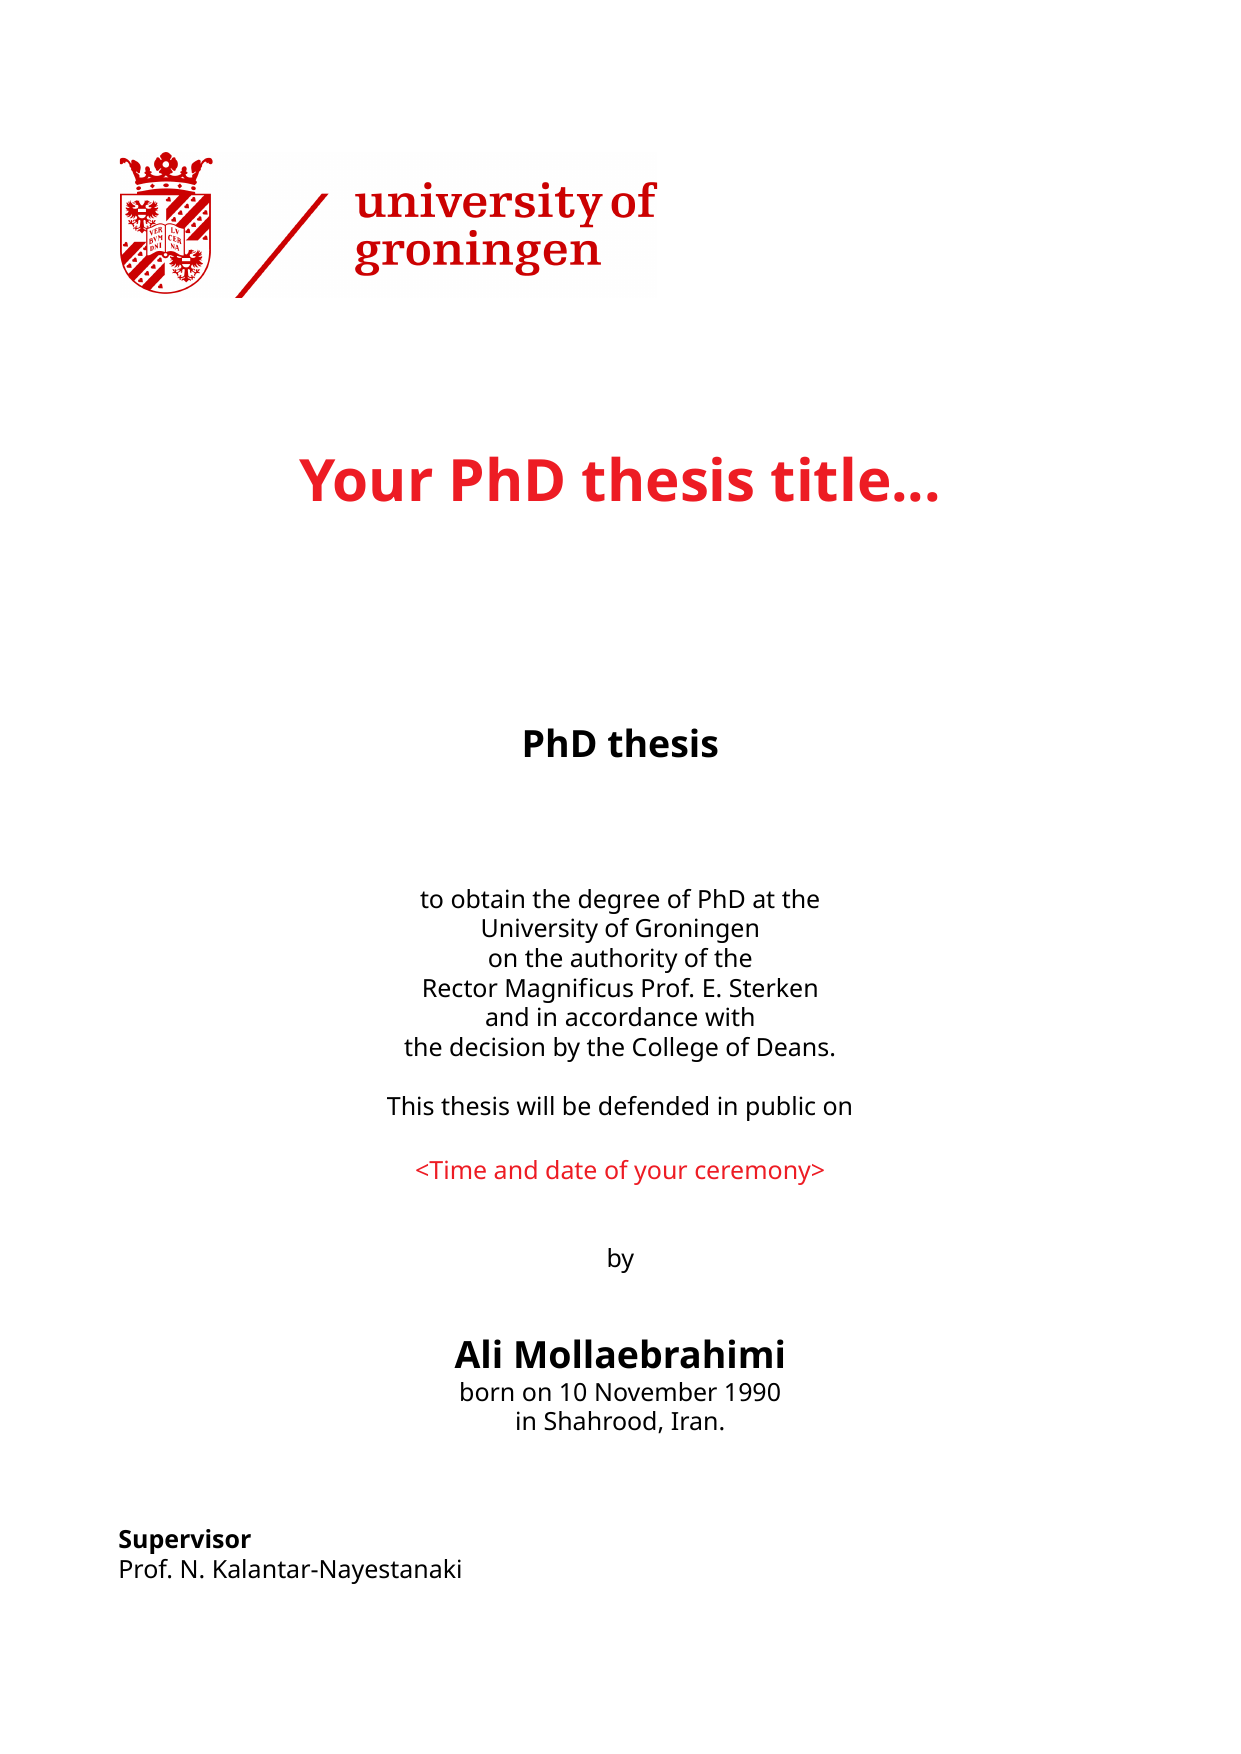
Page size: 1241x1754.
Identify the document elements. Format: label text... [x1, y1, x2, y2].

text . [118, 387, 1122, 416]
text . [118, 796, 1122, 826]
text . [118, 544, 1122, 574]
text in Shahrood, Iran. [118, 1407, 1122, 1436]
text and in accordance with [118, 1003, 1122, 1033]
text born on 10 November 1990 [118, 1377, 1122, 1407]
text Supervisor [118, 1525, 1122, 1555]
text . [118, 1274, 1122, 1303]
text to obtain the degree of PhD at the [118, 885, 1122, 914]
text <Time and date of your ceremony> [118, 1155, 1122, 1185]
picture [119, 152, 658, 298]
text by [118, 1244, 1122, 1274]
text PhD thesis [118, 722, 1122, 766]
text . [118, 118, 1122, 148]
text Rector Magnif icus Prof. E. Sterken [118, 973, 1122, 1003]
text Prof. N. Kalantar-Nayestanaki [118, 1555, 1122, 1584]
text . [118, 1214, 1122, 1244]
text . [118, 515, 1122, 544]
text the decision by the College of Deans. [118, 1033, 1122, 1062]
text . [118, 826, 1122, 855]
text University of Groningen [118, 914, 1122, 944]
text . [118, 855, 1122, 885]
text . [118, 357, 1122, 387]
text . [118, 633, 1122, 663]
text . [118, 148, 1122, 327]
text . [118, 1303, 1122, 1333]
text . [118, 574, 1122, 604]
text . [118, 327, 1122, 357]
text . [118, 604, 1122, 633]
text Ali Mollaebrahimi [118, 1333, 1122, 1377]
text This thesis will be defended in public on [118, 1092, 1122, 1121]
text . [118, 766, 1122, 796]
text . [118, 416, 1122, 446]
text . [118, 692, 1122, 722]
text . [118, 1185, 1122, 1214]
text Your PhD thesis title... [118, 446, 1122, 515]
text . [118, 663, 1122, 692]
text on the authority of the [118, 944, 1122, 973]
